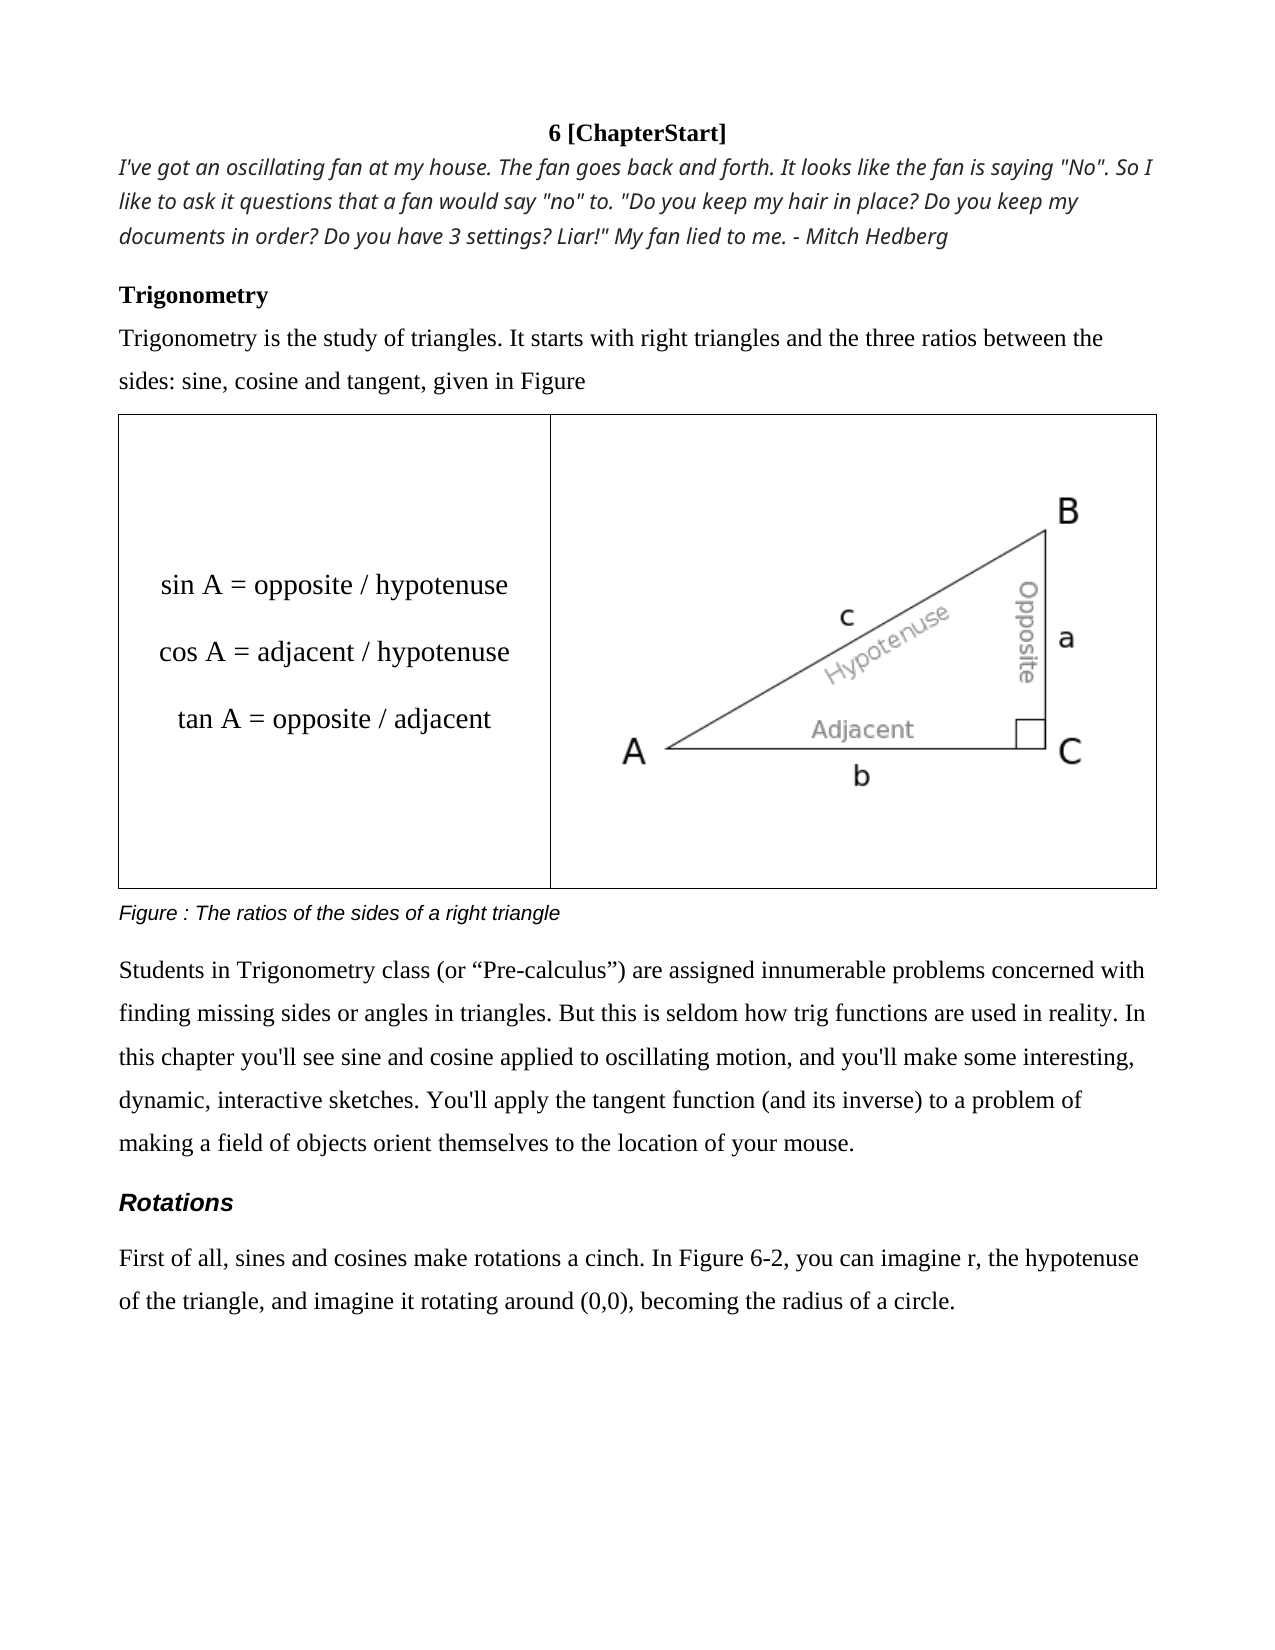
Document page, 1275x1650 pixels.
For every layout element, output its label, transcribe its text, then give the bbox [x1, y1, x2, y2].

text Figure : The ratios of the sides of a right triangle [118, 901, 1156, 925]
text Rotations [118, 1188, 1156, 1216]
picture [564, 422, 1147, 859]
text I've got an oscillating fan at my house. The fan goes back and forth. It looks like the fan is saying "No". So I like to ask it questions that a fan would say "no" to. "Do you keep my hair in place? Do you keep my documents in order? Do you have 3 settings? Liar!" My fan lied to me. - Mitch Hedberg [118, 147, 1156, 250]
table_header [551, 415, 1156, 888]
text Trigonometry is the study of triangles. It starts with right triangles and the three ratios between the sides: sine, cosine and tangent, given in Figure [118, 323, 1156, 395]
table_header sin A = opposite / hypotenuse cos A = adjacent / hypotenuse tan A = opposite / adjacent [119, 415, 550, 888]
title Trigonometry [118, 280, 1156, 309]
text 6 [ChapterStart] [118, 118, 1156, 147]
text First of all, sines and cosines make rotations a cinch. In Figure 6-2, you can imagine r, the hypotenuse of the triangle, and imagine it rotating around (0,0), becoming the radius of a circle. [118, 1243, 1156, 1315]
text Students in Trigonometry class (or “Pre-calculus”) are assigned innumerable problems concerned with finding missing sides or angles in triangles. But this is seldom how trig functions are used in reality. In this chapter you'll see sine and cosine applied to oscillating motion, and you'll make some interesting, dynamic, interactive sketches. You'll apply the tangent function (and its inverse) to a problem of making a field of objects orient themselves to the location of your mouse. [118, 955, 1156, 1157]
